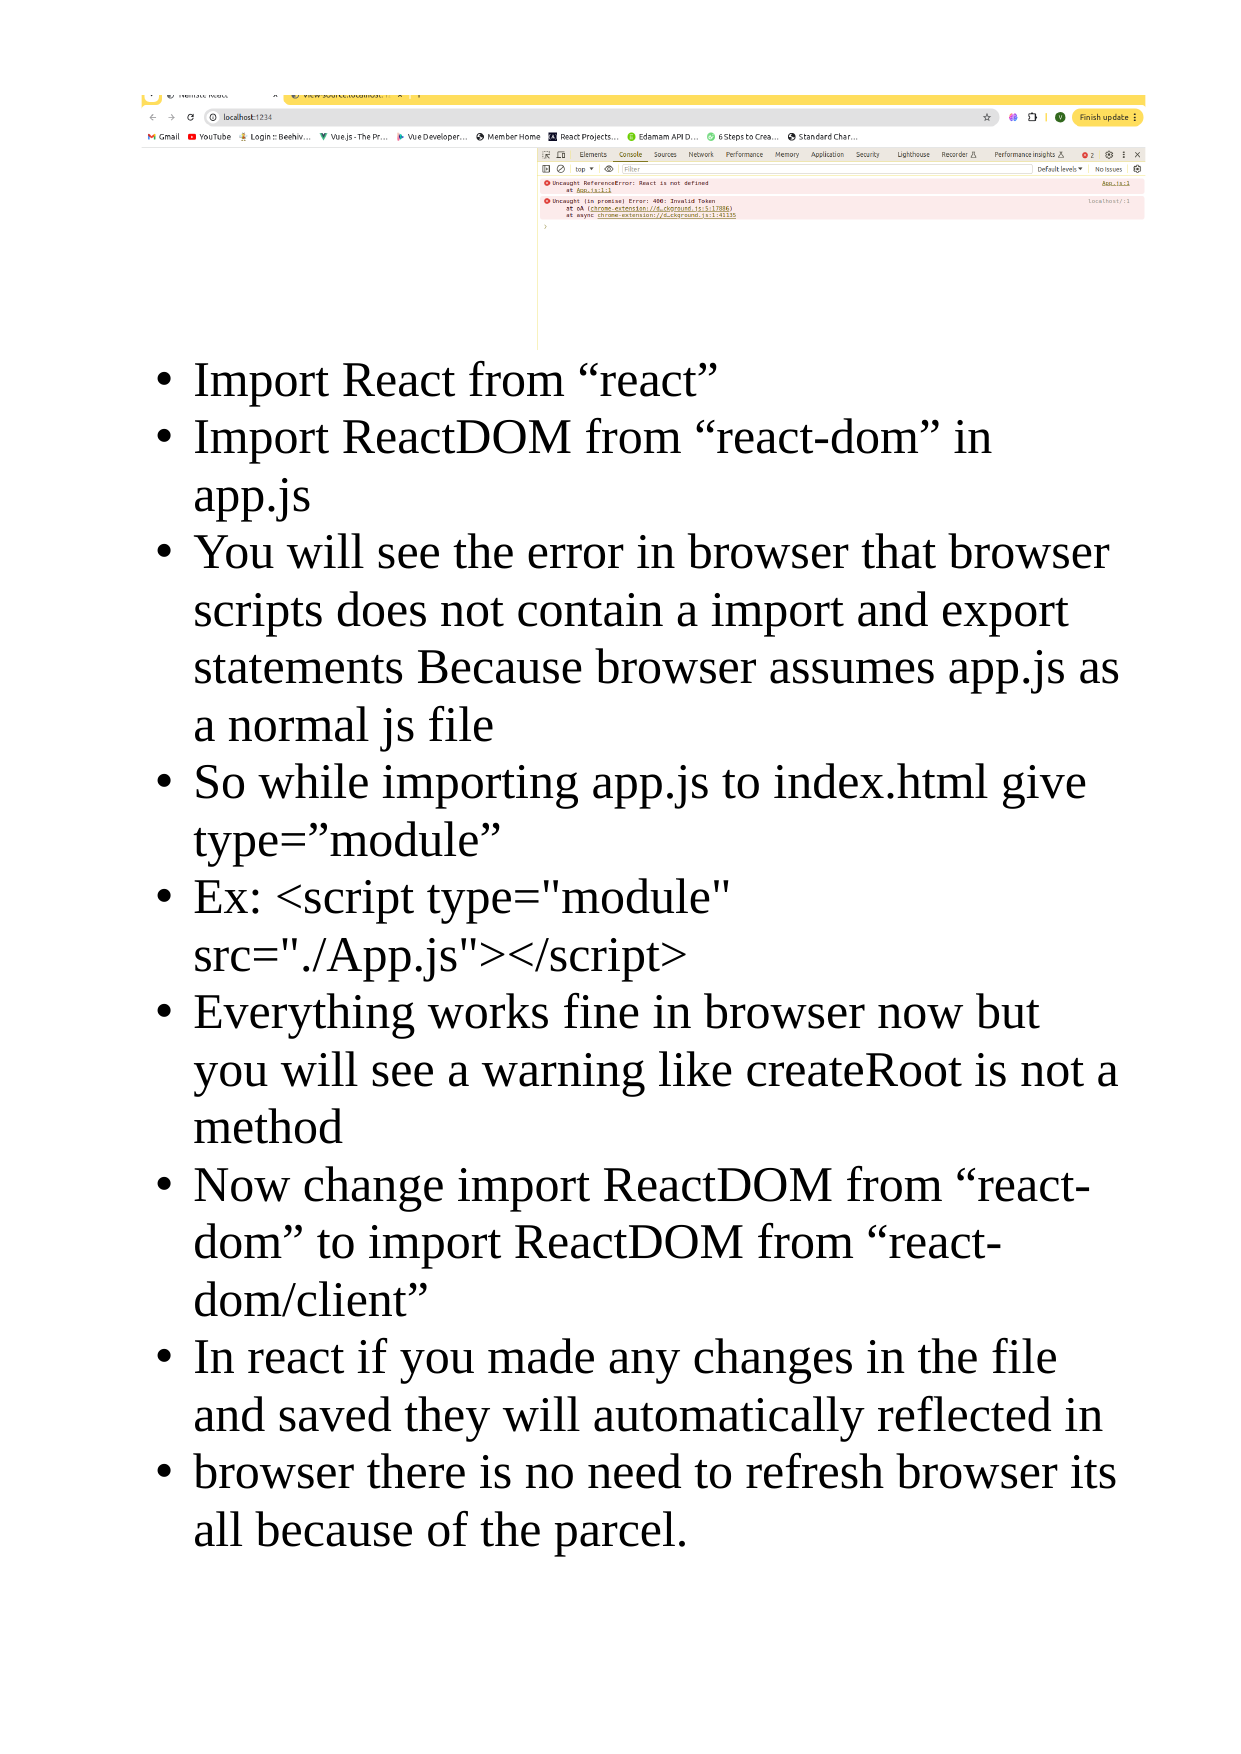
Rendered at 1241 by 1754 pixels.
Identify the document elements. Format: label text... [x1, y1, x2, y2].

list Import ReactDOM from “react-dom” in app.js [156, 407, 1122, 522]
list You will see the error in browser that browser scripts does not contain a import and export statements Because browser assumes app.js as a normal js file [156, 522, 1122, 752]
picture [141, 95, 1146, 350]
list In react if you made any changes in the file and saved they will automatically reflected in [156, 1327, 1122, 1442]
list So while importing app.js to index.html give type=”module” [156, 752, 1122, 867]
list Everything works fine in browser now but you will see a warning like createRoot is not a method [156, 982, 1122, 1154]
list Now change import ReactDOM from “react-dom” to import ReactDOM from “react-dom/client” [156, 1154, 1122, 1327]
list Import React from “react” [156, 350, 1122, 407]
list browser there is no need to refresh browser its all because of the parcel. [156, 1442, 1122, 1557]
list Ex: <script type="module" src="./App.js"></script> [156, 867, 1122, 982]
